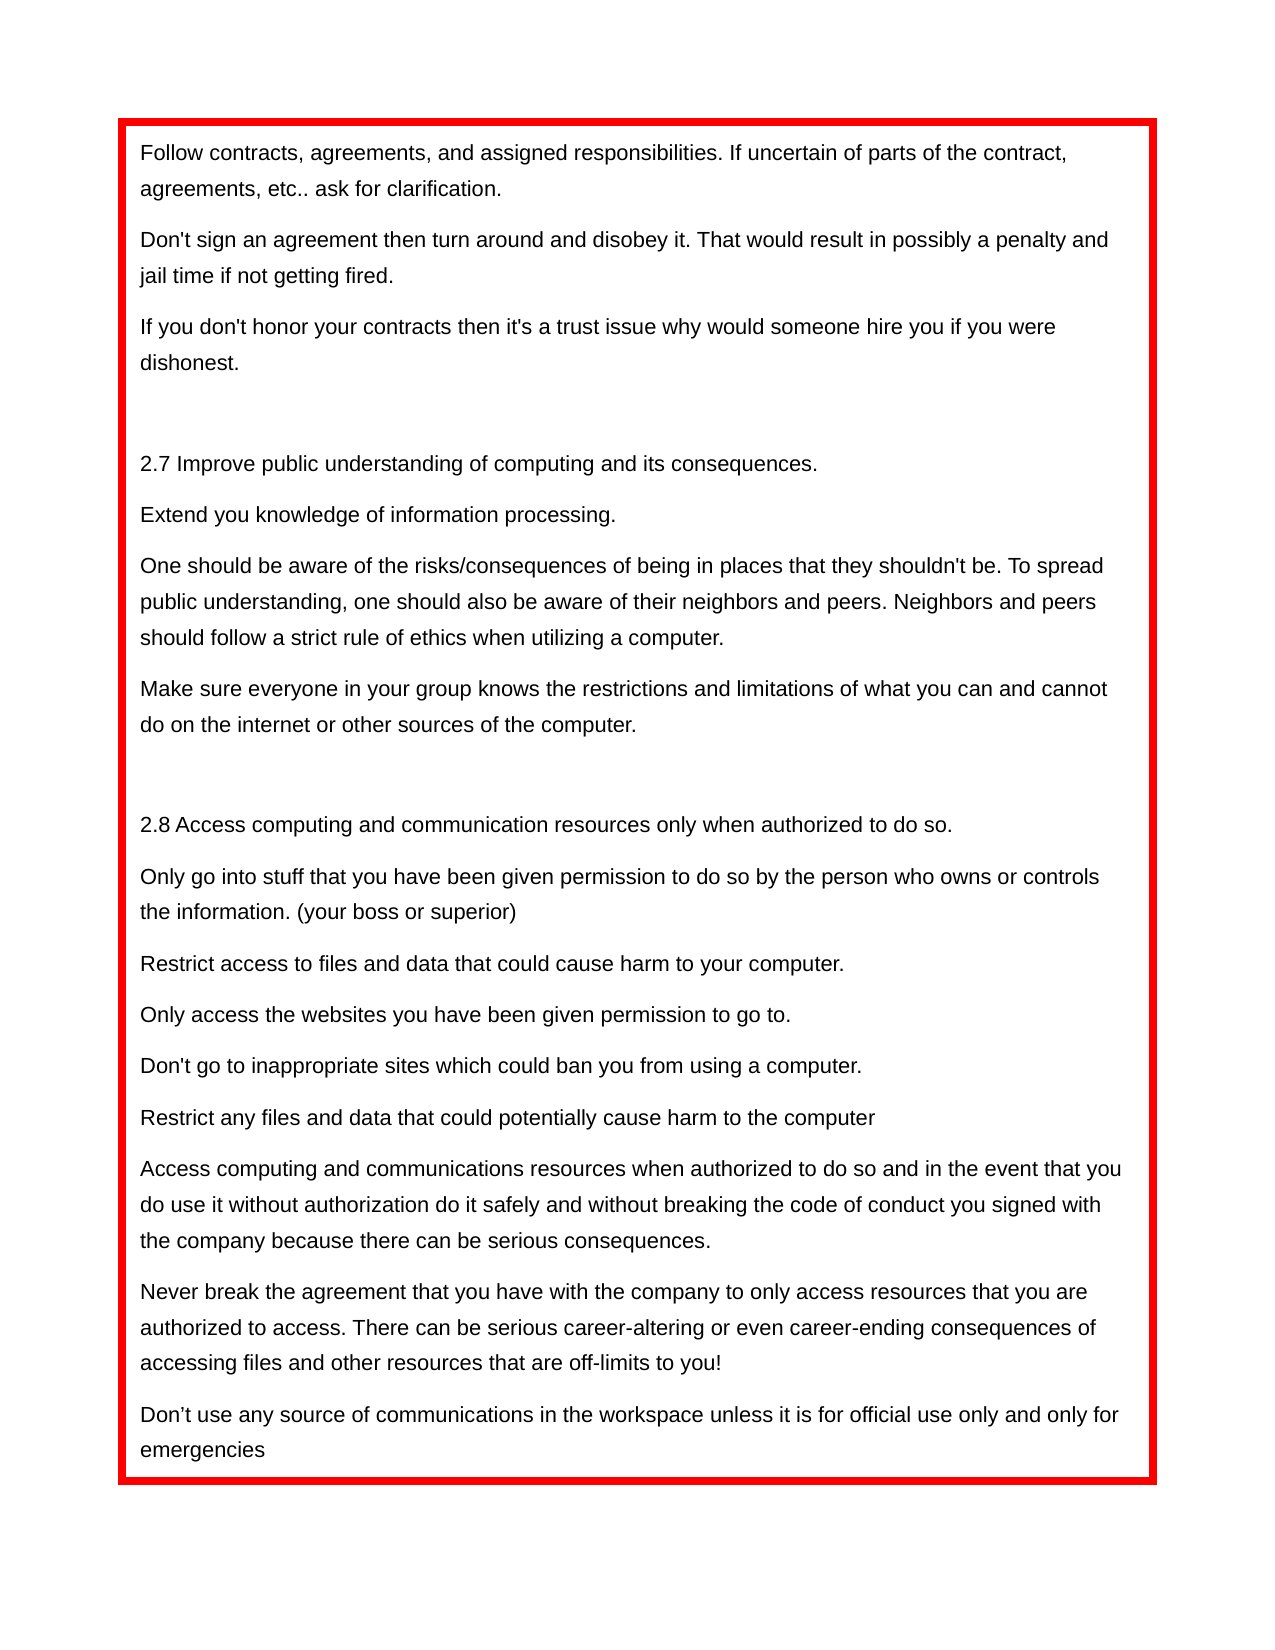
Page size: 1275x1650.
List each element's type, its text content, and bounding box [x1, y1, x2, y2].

text Never break the agreement that you have with the company to only access resources that you are authorized to access. There can be serious career-altering or even career-ending consequences of accessing files and other resources that are off-limits to you! [126, 1257, 1149, 1376]
text Only go into stuff that you have been given permission to do so by the person who owns or controls the information. (your boss or superior) [126, 842, 1149, 924]
text One should be aware of the risks/consequences of being in places that they shouldn't be. To spread public understanding, one should also be aware of their neighbors and peers. Neighbors and peers should follow a strict rule of ethics when utilizing a computer. [126, 531, 1149, 650]
text Follow contracts, agreements, and assigned responsibilities. If uncertain of parts of the contract, agreements, etc.. ask for clarification. [126, 126, 1149, 201]
text 2.8 Access computing and communication resources only when authorized to do so. [126, 790, 1149, 837]
text If you don't honor your contracts then it's a trust issue why would someone hire you if you were dishonest. [126, 292, 1149, 375]
text Don’t use any source of communications in the workspace unless it is for official use only and only for emergencies [126, 1380, 1149, 1477]
text Extend you knowledge of information processing. [126, 480, 1149, 527]
text Restrict access to files and data that could cause harm to your computer. [126, 929, 1149, 976]
text 2.7 Improve public understanding of computing and its consequences. [126, 428, 1149, 476]
text Only access the websites you have been given permission to go to. [126, 980, 1149, 1027]
text Access computing and communications resources when authorized to do so and in the event that you do use it without authorization do it safely and without breaking the code of conduct you signed with the company because there can be serious consequences. [126, 1134, 1149, 1253]
text Make sure everyone in your group knows the restrictions and limitations of what you can and cannot do on the internet or other sources of the computer. [126, 654, 1149, 737]
text Don't sign an agreement then turn around and disobey it. That would result in possibly a penalty and jail time if not getting fired. [126, 205, 1149, 288]
text Don't go to inappropriate sites which could ban you from using a computer. [126, 1031, 1149, 1078]
text Restrict any files and data that could potentially cause harm to the computer [126, 1083, 1149, 1130]
